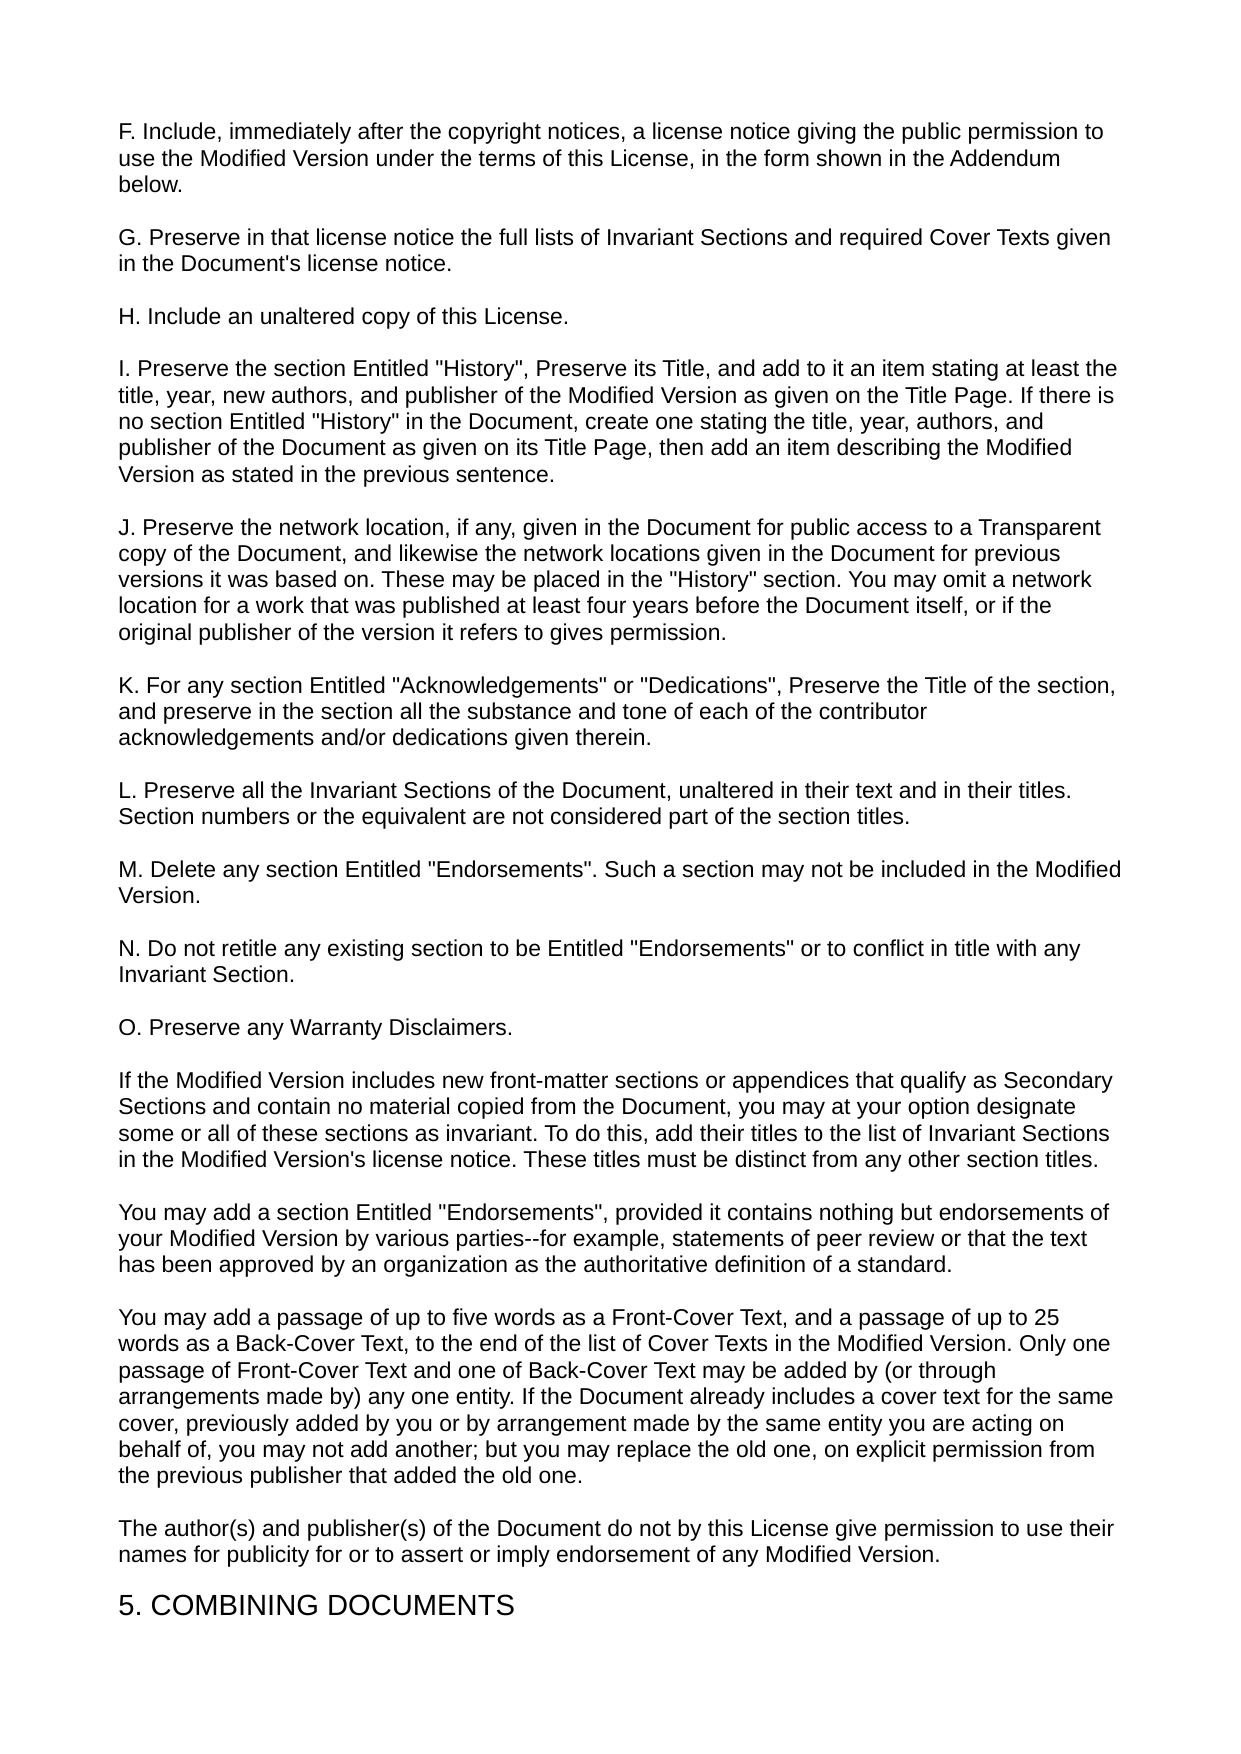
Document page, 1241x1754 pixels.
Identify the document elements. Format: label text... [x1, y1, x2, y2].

text N. Do not retitle any existing section to be Entitled "Endorsements" or to conflict in title with any Invariant Section. [118, 915, 1122, 988]
text F. Include, immediately after the copyright notices, a license notice giving the public permission to use the Modified Version under the terms of this License, in the form shown in the Addendum below. [118, 118, 1122, 197]
text The author(s) and publisher(s) of the Document do not by this License give permission to use their names for publicity for or to assert or imply endorsement of any Modified Version. [118, 1494, 1122, 1568]
text O. Preserve any Warranty Disclaimers. [118, 994, 1122, 1041]
text J. Preserve the network location, if any, given in the Document for public access to a Transparent copy of the Document, and likewise the network locations given in the Document for previous versions it was based on. These may be placed in the "History" section. You may omit a network location for a work that was published at least four years before the Document itself, or if the original publisher of the version it refers to gives permission. [118, 493, 1122, 645]
text L. Preserve all the Invariant Sections of the Document, unaltered in their text and in their titles. Section numbers or the equivalent are not considered part of the section titles. [118, 757, 1122, 830]
text M. Delete any section Entitled "Endorsements". Such a section may not be included in the Modified Version. [118, 836, 1122, 909]
text K. For any section Entitled "Acknowledgements" or "Dedications", Preserve the Title of the section, and preserve in the section all the substance and tone of each of the contributor acknowledgements and/or dedications given therein. [118, 651, 1122, 751]
text You may add a section Entitled "Endorsements", provided it contains nothing but endorsements of your Modified Version by various parties--for example, statements of peer review or that the text has been approved by an organization as the authoritative definition of a standard. [118, 1178, 1122, 1278]
text If the Modified Version includes new front-matter sections or appendices that qualify as Secondary Sections and contain no material copied from the Document, you may at your option designate some or all of these sections as invariant. To do this, add their titles to the list of Invariant Sections in the Modified Version's license notice. These titles must be distinct from any other section titles. [118, 1046, 1122, 1172]
text 5. COMBINING DOCUMENTS [118, 1573, 1122, 1622]
text H. Include an unaltered copy of this License. [118, 282, 1122, 329]
text You may add a passage of up to five words as a Front-Cover Text, and a passage of up to 25 words as a Back-Cover Text, to the end of the list of Cover Texts in the Modified Version. Only one passage of Front-Cover Text and one of Back-Cover Text may be added by (or through arrangements made by) any one entity. If the Document already includes a cover text for the same cover, previously added by you or by arrangement made by the same entity you are acting on behalf of, you may not add another; but you may replace the old one, on explicit permission from the previous publisher that added the old one. [118, 1284, 1122, 1488]
text I. Preserve the section Entitled "History", Preserve its Title, and add to it an item stating at least the title, year, new authors, and publisher of the Modified Version as given on the Title Page. If there is no section Entitled "History" in the Document, create one stating the title, year, authors, and publisher of the Document as given on its Title Page, then add an item describing the Modified Version as stated in the previous sentence. [118, 335, 1122, 487]
text G. Preserve in that license notice the full lists of Invariant Sections and required Cover Texts given in the Document's license notice. [118, 203, 1122, 276]
